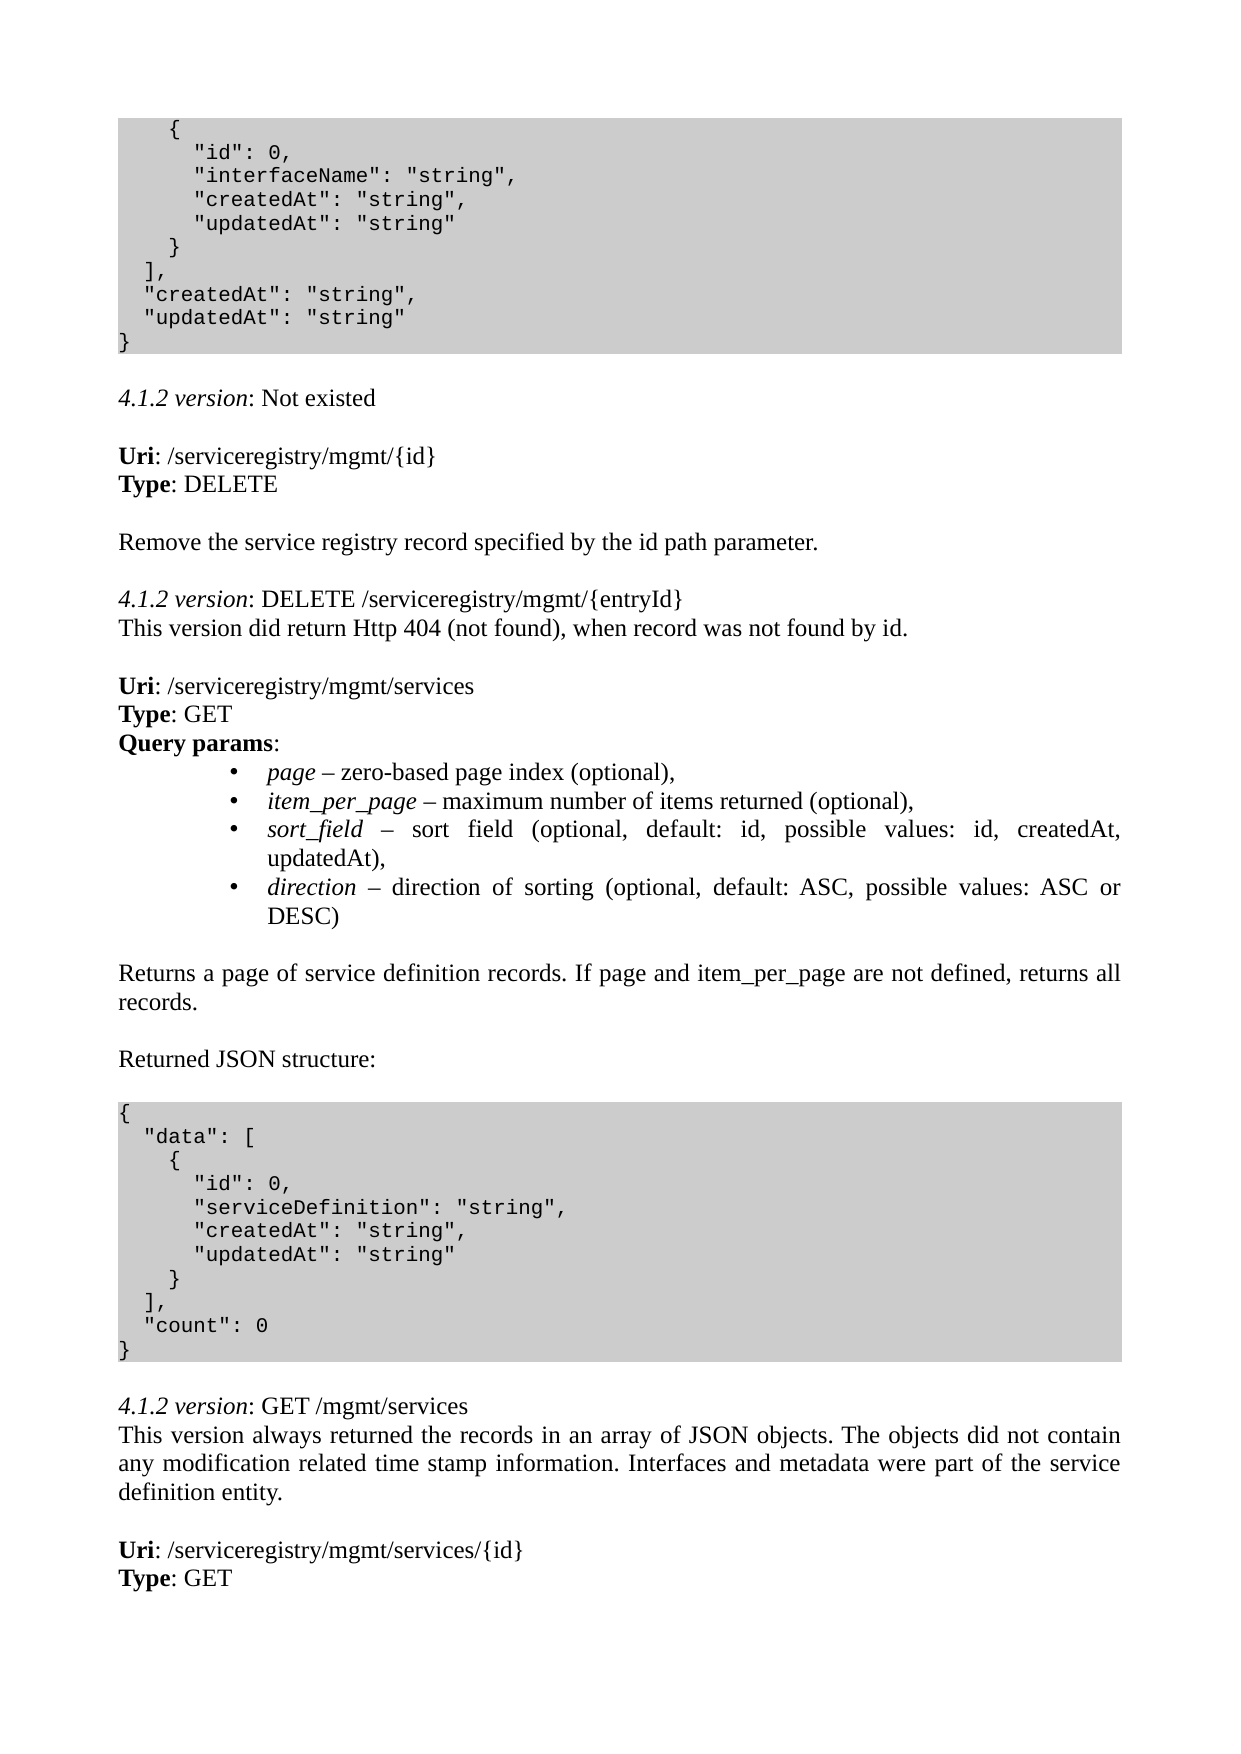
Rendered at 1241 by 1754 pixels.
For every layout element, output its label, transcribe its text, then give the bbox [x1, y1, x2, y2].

text "createdAt": "string", [118, 1220, 1122, 1244]
text Uri: /serviceregistry/mgmt/services/{id} [118, 1535, 1122, 1563]
text This version always returned the records in an array of JSON objects. The objects did not contain any modification related time stamp information. Interfaces and metadata were part of the service definition entity. [118, 1420, 1122, 1506]
list direction – direction of sorting (optional, default: ASC, possible values: ASC or DESC) [229, 872, 1122, 929]
text Remove the service registry record specified by the id path parameter. [118, 527, 1122, 556]
text "updatedAt": "string" [118, 307, 1122, 331]
text Returns a page of service definition records. If page and item_per_page are not defined, returns all records. [118, 958, 1122, 1016]
text { [118, 118, 1122, 142]
text "data": [ [118, 1126, 1122, 1149]
list item_per_page – maximum number of items returned (optional), [229, 786, 1122, 814]
text } [118, 1338, 1122, 1362]
text "interfaceName": "string", [118, 165, 1122, 189]
text } [118, 1268, 1122, 1291]
text Uri: /serviceregistry/mgmt/{id} [118, 441, 1122, 469]
text "id": 0, [118, 1173, 1122, 1197]
text 4.1.2 version: Not existed [118, 383, 1122, 412]
text { [118, 1102, 1122, 1126]
text Uri: /serviceregistry/mgmt/services [118, 671, 1122, 699]
text { [118, 1149, 1122, 1173]
text } [118, 236, 1122, 260]
text Returned JSON structure: [118, 1044, 1122, 1073]
text Type: GET [118, 699, 1122, 728]
list page – zero-based page index (optional), [229, 757, 1122, 786]
text "count": 0 [118, 1315, 1122, 1338]
text 4.1.2 version: GET /mgmt/services [118, 1391, 1122, 1420]
text } [118, 331, 1122, 354]
text "createdAt": "string", [118, 284, 1122, 307]
text 4.1.2 version: DELETE /serviceregistry/mgmt/{entryId} [118, 584, 1122, 613]
text This version did return Http 404 (not found), when record was not found by id. [118, 613, 1122, 642]
list sort_field – sort field (optional, default: id, possible values: id, createdAt, updatedAt), [229, 814, 1122, 872]
text ], [118, 260, 1122, 284]
text "createdAt": "string", [118, 189, 1122, 213]
text Type: DELETE [118, 469, 1122, 498]
text Query params: [118, 728, 1122, 757]
text Type: GET [118, 1563, 1122, 1592]
text "updatedAt": "string" [118, 1244, 1122, 1268]
text "id": 0, [118, 142, 1122, 165]
text ], [118, 1291, 1122, 1315]
text "updatedAt": "string" [118, 213, 1122, 236]
text "serviceDefinition": "string", [118, 1197, 1122, 1220]
